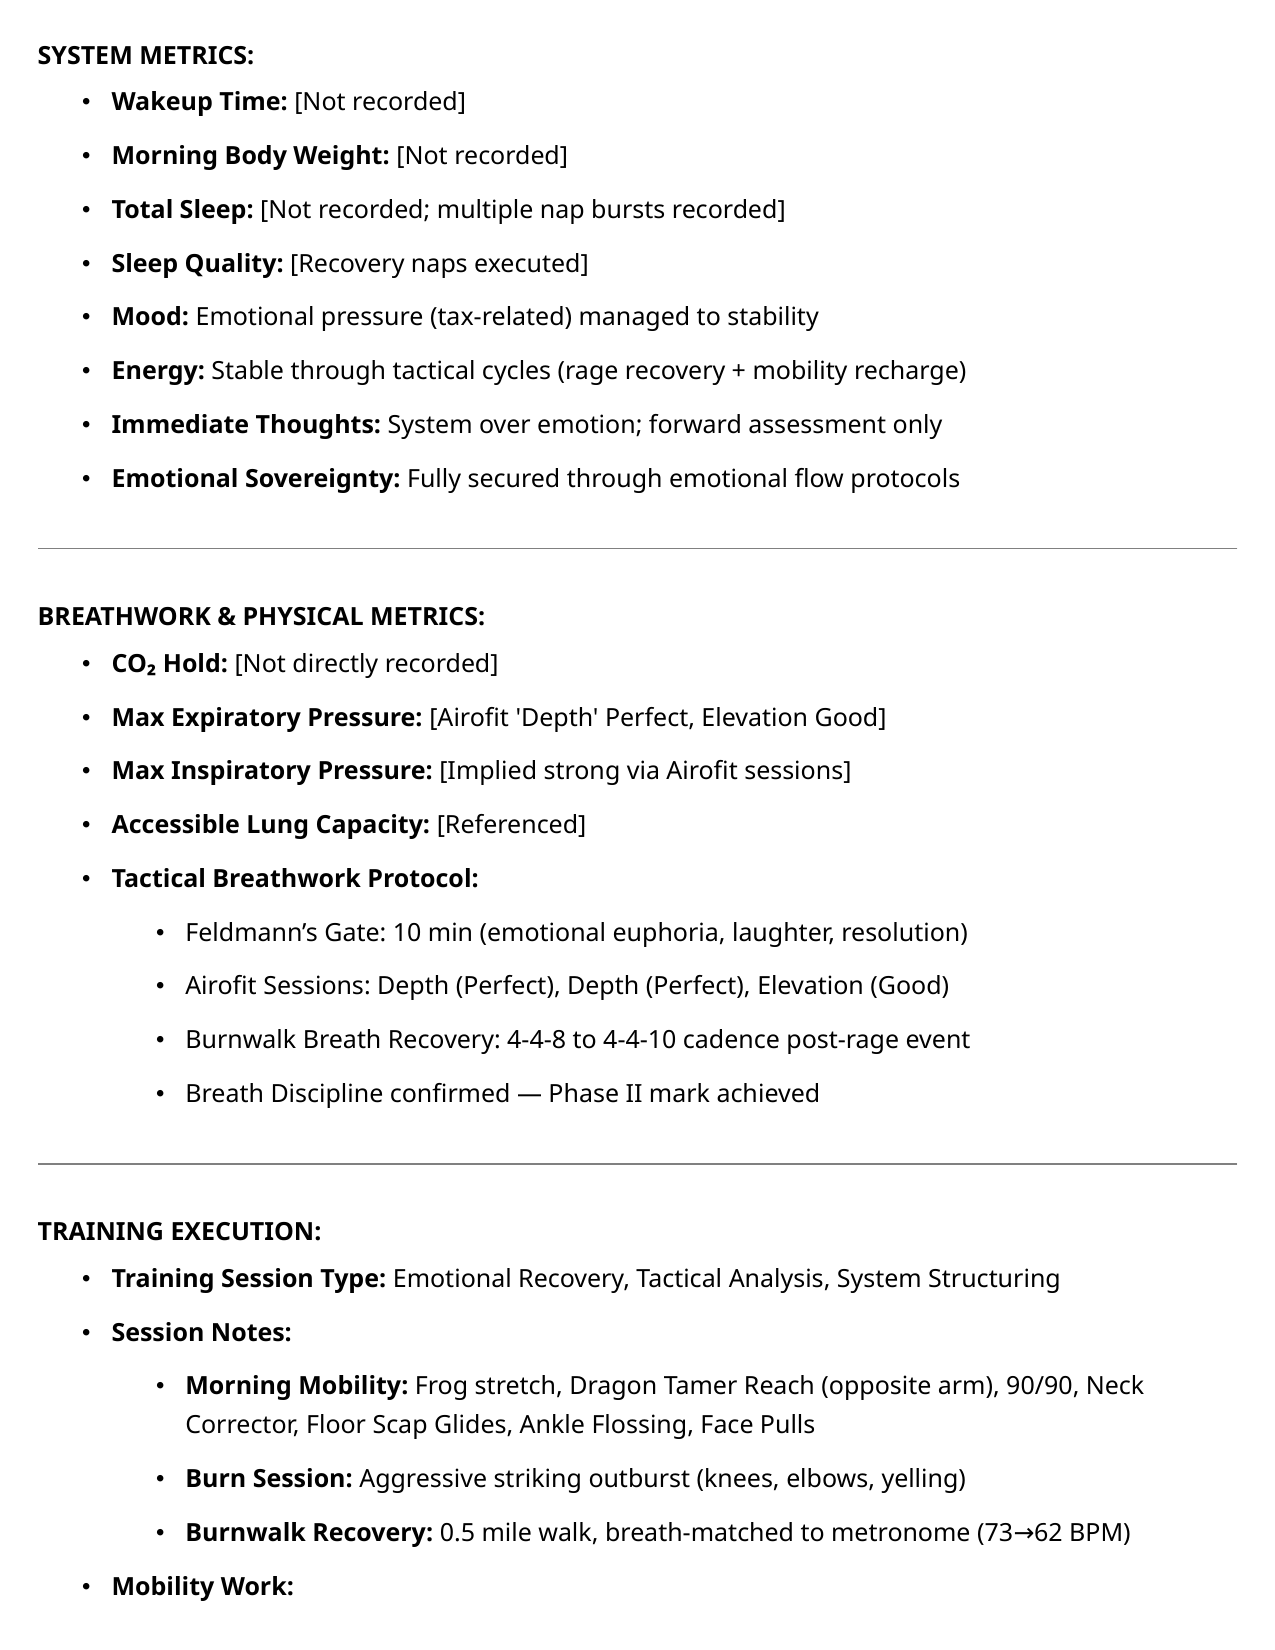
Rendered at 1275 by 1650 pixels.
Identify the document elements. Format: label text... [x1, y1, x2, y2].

list Wakeup Time: [Not recorded] [82, 84, 1237, 118]
list Morning Mobility: Frog stretch, Dragon Tamer Reach (opposite arm), 90/90, Neck Corrector, Floor Scap Glides, Ankle Flossing, Face Pulls [156, 1368, 1237, 1441]
list Breath Discipline confirmed — Phase II mark achieved [156, 1075, 1237, 1109]
subtitle SYSTEM METRICS: [37, 37, 1237, 72]
list Burn Session: Aggressive striking outburst (knees, elbows, yelling) [156, 1461, 1237, 1495]
subtitle BREATHWORK & PHYSICAL METRICS: [37, 599, 1237, 633]
list Energy: Stable through tactical cycles (rage recovery + mobility recharge) [82, 353, 1237, 387]
list Total Sleep: [Not recorded; multiple nap bursts recorded] [82, 192, 1237, 226]
list Max Expiratory Pressure: [Airofit 'Depth' Perfect, Elevation Good] [82, 699, 1237, 733]
list Burnwalk Recovery: 0.5 mile walk, breath-matched to metronome (73→62 BPM) [156, 1515, 1237, 1549]
list Session Notes: [82, 1314, 1237, 1348]
list Accessible Lung Capacity: [Referenced] [82, 807, 1237, 841]
list Training Session Type: Emotional Recovery, Tactical Analysis, System Structuring [82, 1261, 1237, 1294]
list Tactical Breathwork Protocol: [82, 860, 1237, 894]
list Burnwalk Breath Recovery: 4-4-8 to 4-4-10 cadence post-rage event [156, 1022, 1237, 1056]
list Morning Body Weight: [Not recorded] [82, 138, 1237, 172]
list Airofit Sessions: Depth (Perfect), Depth (Perfect), Elevation (Good) [156, 968, 1237, 1002]
list Mood: Emotional pressure (tax-related) managed to stability [82, 299, 1237, 333]
list Mobility Work: [82, 1568, 1237, 1602]
list CO₂ Hold: [Not directly recorded] [82, 645, 1237, 679]
list Immediate Thoughts: System over emotion; forward assessment only [82, 407, 1237, 441]
list Sleep Quality: [Recovery naps executed] [82, 245, 1237, 279]
list Max Inspiratory Pressure: [Implied strong via Airofit sessions] [82, 753, 1237, 787]
subtitle TRAINING EXECUTION: [37, 1214, 1237, 1248]
list Emotional Sovereignty: Fully secured through emotional flow protocols [82, 460, 1237, 494]
list Feldmann’s Gate: 10 min (emotional euphoria, laughter, resolution) [156, 914, 1237, 948]
